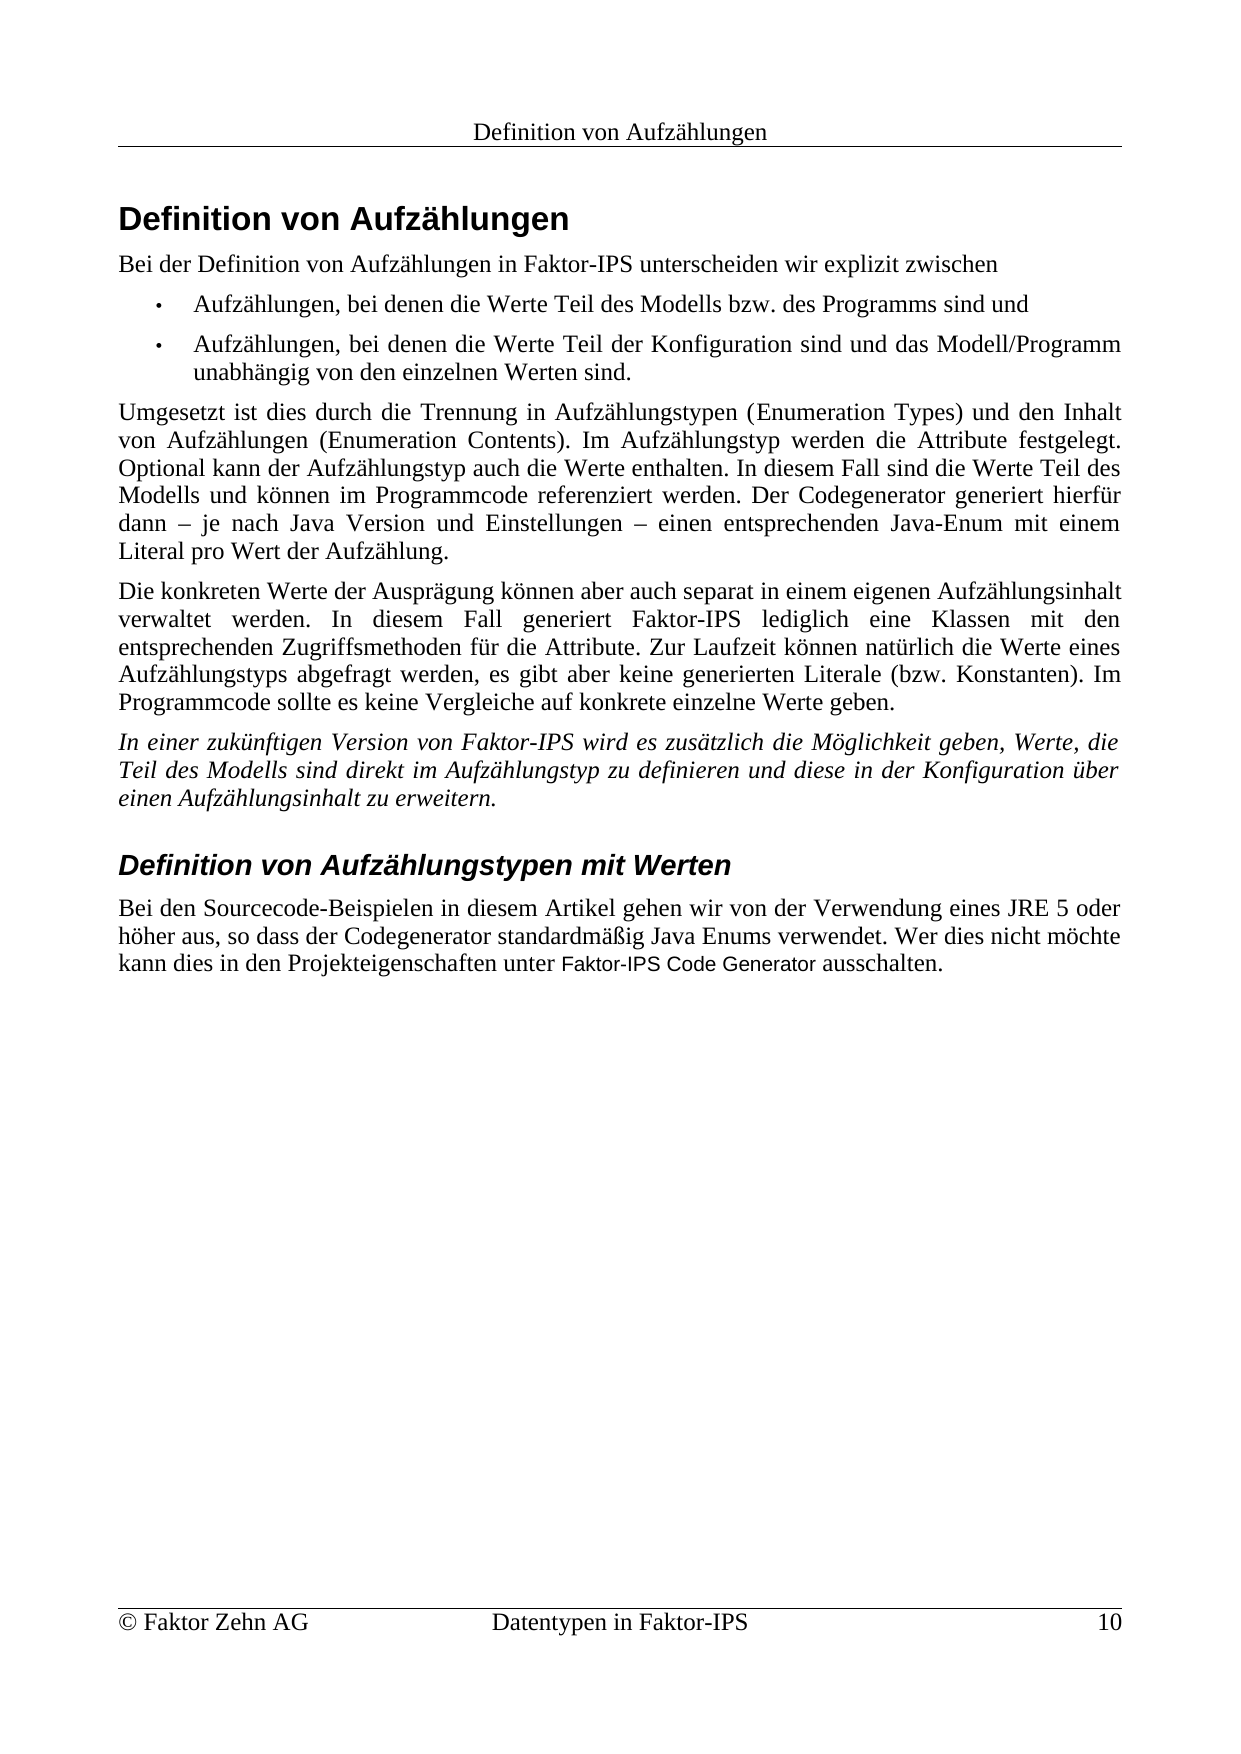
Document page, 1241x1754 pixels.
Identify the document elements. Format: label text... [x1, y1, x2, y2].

text Bei der Definition von Aufzählungen in Faktor-IPS unterscheiden wir explizit zwischen [118, 250, 1122, 278]
subtitle Definition von Aufzählungstypen mit Werten [118, 849, 1122, 882]
text Die konkreten Werte der Ausprägung können aber auch separat in einem eigenen Aufzählungsinhalt verwaltet werden. In diesem Fall generiert Faktor-IPS lediglich eine Klassen mit den entsprechenden Zugriffsmethoden für die Attribute. Zur Laufzeit können natürlich die Werte eines Aufzählungstyps abgefragt werden, es gibt aber keine generierten Literale (bzw. Konstanten). Im Programmcode sollte es keine Vergleiche auf konkrete einzelne Werte geben. [118, 577, 1122, 716]
text In einer zukünftigen Version von Faktor-IPS wird es zusätzlich die Möglichkeit geben, Werte, die Teil des Modells sind direkt im Aufzählungstyp zu definieren und diese in der Konfiguration über einen Aufzählungsinhalt zu erweitern. [118, 728, 1122, 811]
list Aufzählungen, bei denen die Werte Teil der Konfiguration sind und das Modell/Programm unabhängig von den einzelnen Werten sind. [156, 331, 1122, 386]
subtitle Definition von Aufzählungen [118, 200, 1122, 238]
text Umgesetzt ist dies durch die Trennung in Aufzählungstypen (Enumeration Types) und den Inhalt von Aufzählungen (Enumeration Contents). Im Aufzählungstyp werden die Attribute festgelegt. Optional kann der Aufzählungstyp auch die Werte enthalten. In diesem Fall sind die Werte Teil des Modells und können im Programmcode referenziert werden. Der Codegenerator generiert hierfür dann – je nach Java Version und Einstellungen – einen entsprechenden Java-Enum mit einem Literal pro Wert der Aufzählung. [118, 398, 1122, 565]
list Aufzählungen, bei denen die Werte Teil des Modells bzw. des Programms sind und [156, 290, 1122, 318]
text Bei den Sourcecode-Beispielen in diesem Artikel gehen wir von der Verwendung eines JRE 5 oder höher aus, so dass der Codegenerator standardmäßig Java Enums verwendet. Wer dies nicht möchte kann dies in den Projekteigenschaften unter Faktor-IPS Code Generator ausschalten. [118, 894, 1122, 977]
